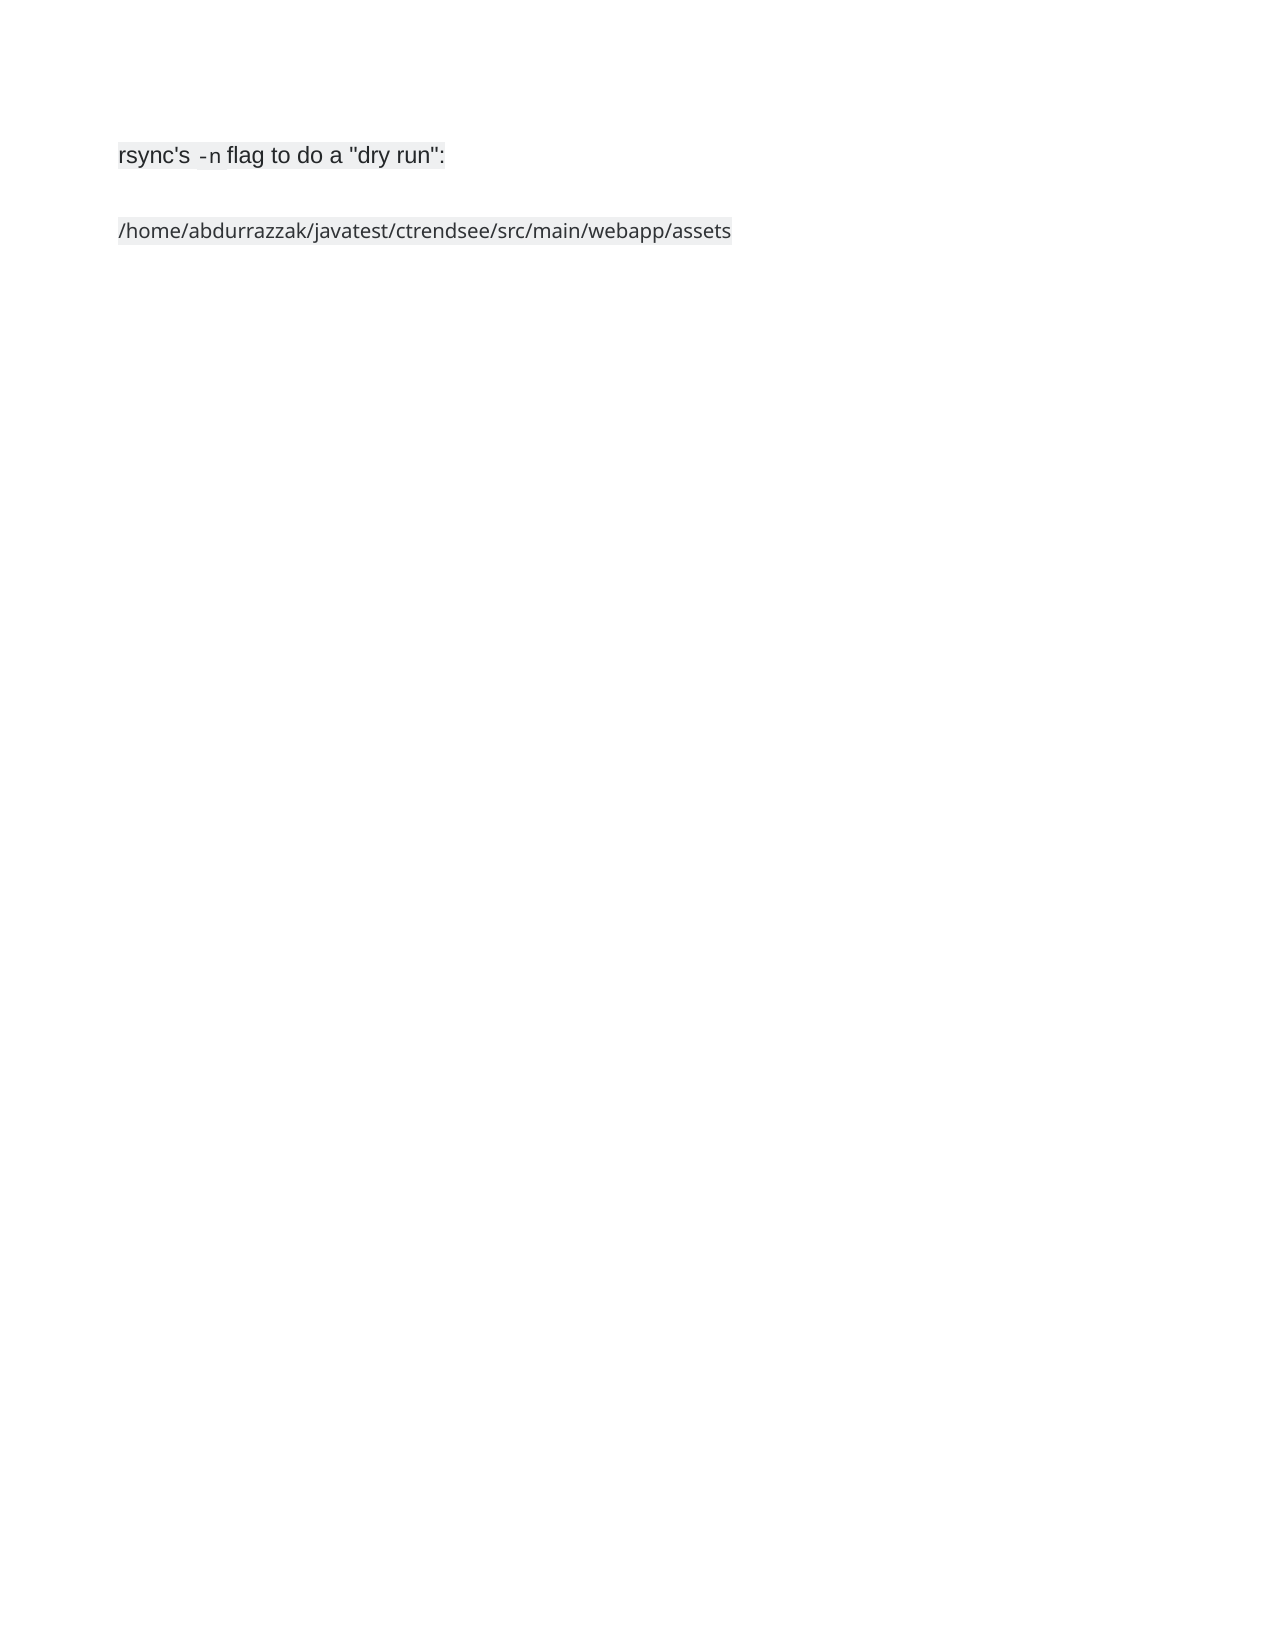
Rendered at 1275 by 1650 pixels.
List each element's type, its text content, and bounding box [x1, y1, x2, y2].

text rsync's -n flag to do a "dry run": [118, 142, 1157, 170]
text /home/abdurrazzak/javatest/ctrendsee/src/main/webapp/assets [118, 217, 1157, 245]
